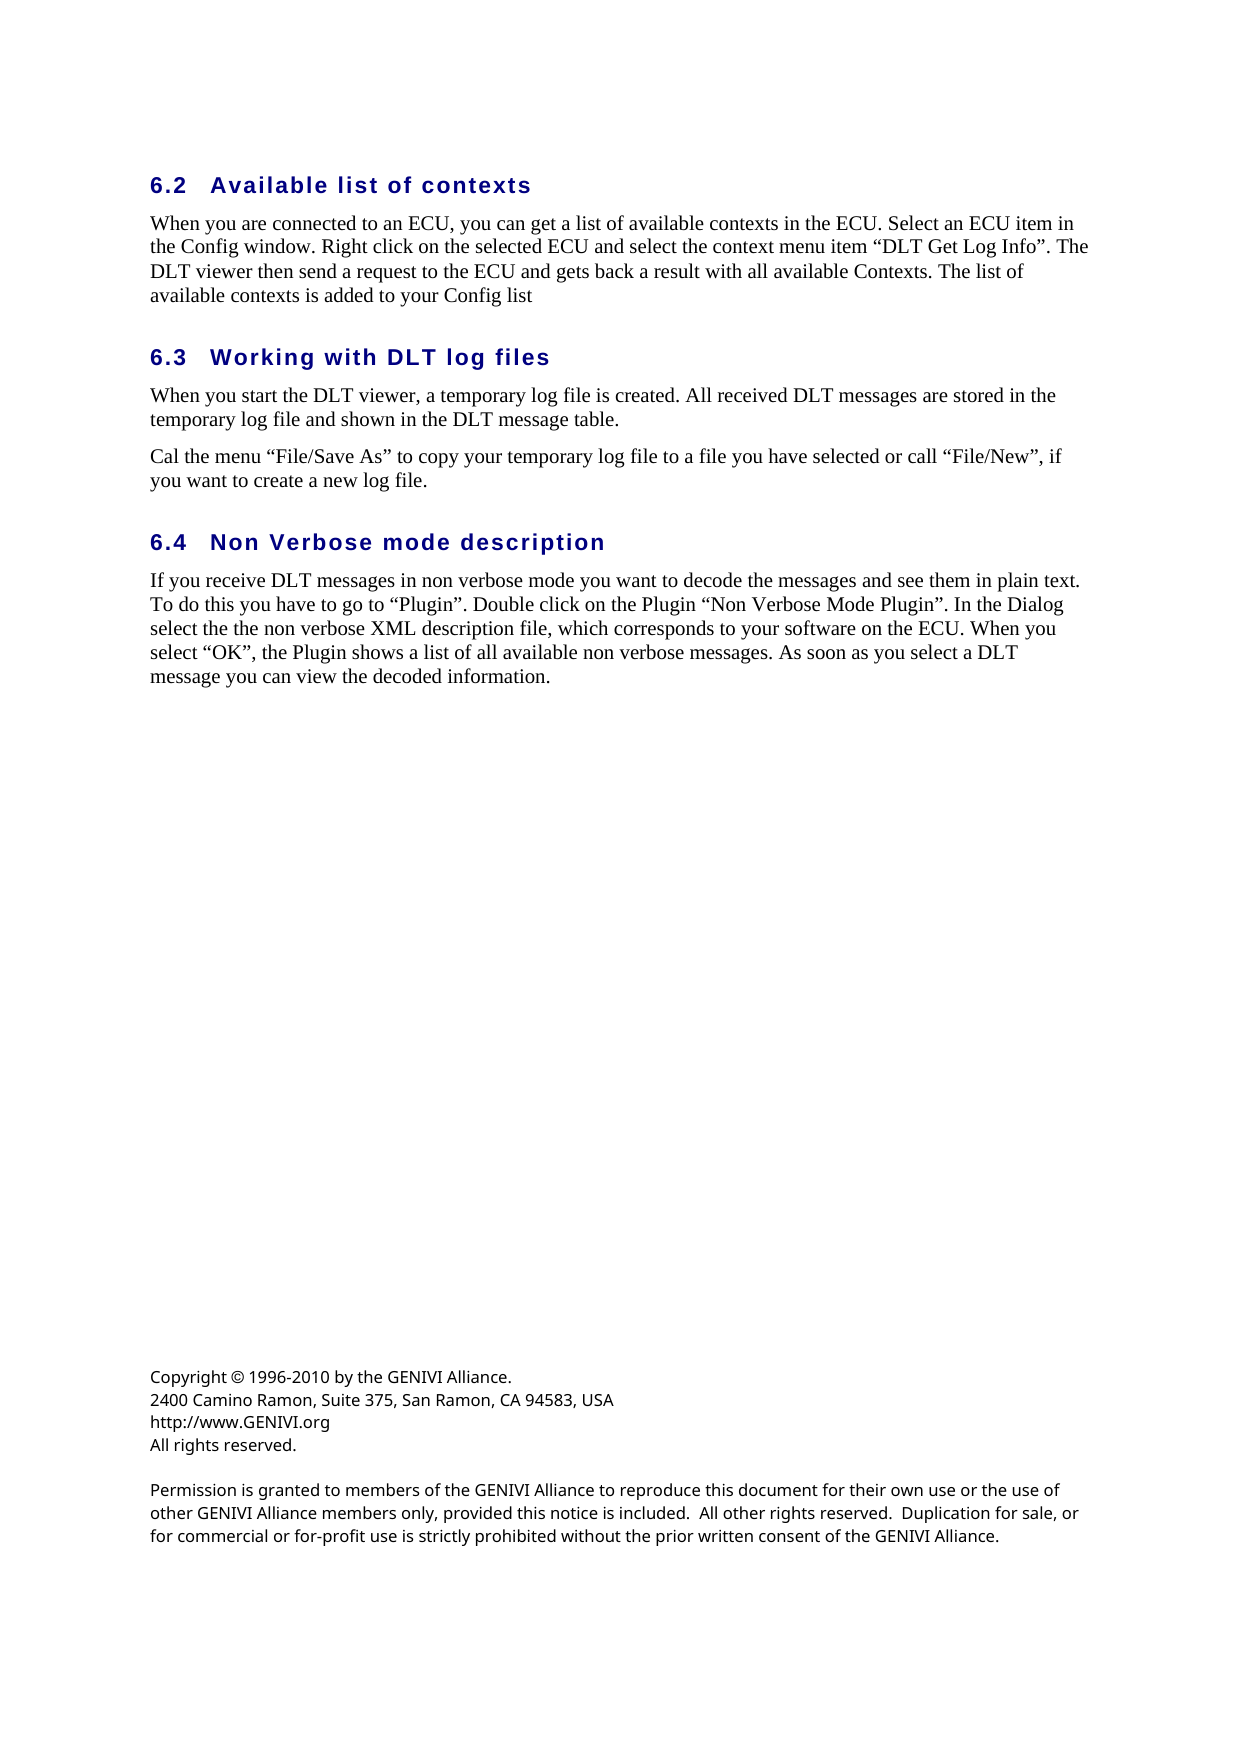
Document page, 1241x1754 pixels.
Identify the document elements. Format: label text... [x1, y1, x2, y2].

text When you are connected to an ECU, you can get a list of available contexts in the ECU. Select an ECU item in the Config window. Right click on the selected ECU and select the context menu item “DLT Get Log Info”. The DLT viewer then send a request to the ECU and gets back a result with all available Contexts. The list of available contexts is added to your Config list [150, 210, 1092, 307]
subtitle Non Verbose mode description [150, 529, 1092, 556]
text When you start the DLT viewer, a temporary log file is created. All received DLT messages are stored in the temporary log file and shown in the DLT message table. [150, 383, 1092, 431]
text Cal the menu “File/Save As” to copy your temporary log file to a file you have selected or call “File/New”, if you want to create a new log file. [150, 444, 1092, 492]
subtitle Working with DLT log files [150, 344, 1092, 371]
text If you receive DLT messages in non verbose mode you want to decode the messages and see them in plain text. To do this you have to go to “Plugin”. Double click on the Plugin “Non Verbose Mode Plugin”. In the Dialog select the the non verbose XML description file, which corresponds to your software on the ECU. When you select “OK”, the Plugin shows a list of all available non verbose messages. As soon as you select a DLT message you can view the decoded information. [150, 568, 1092, 688]
subtitle Available list of contexts [150, 172, 1092, 198]
